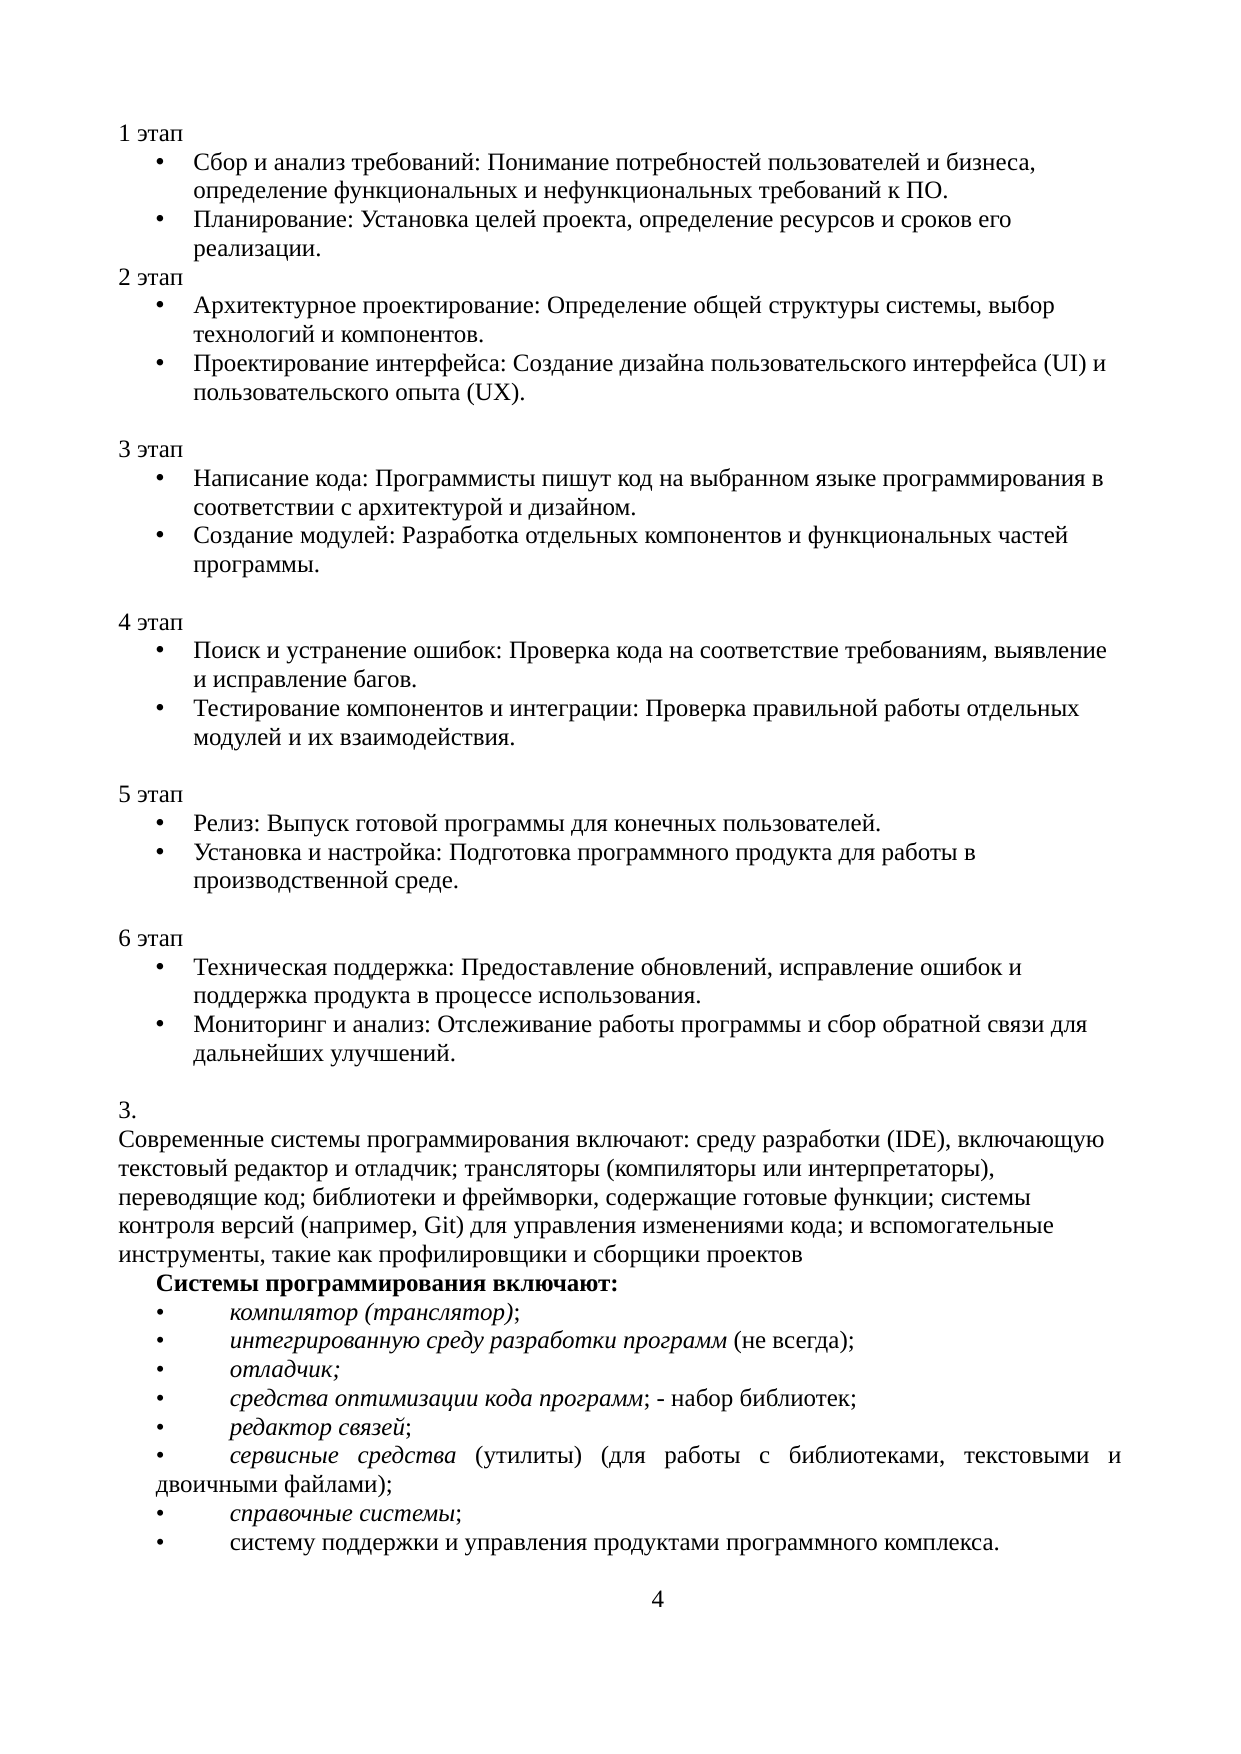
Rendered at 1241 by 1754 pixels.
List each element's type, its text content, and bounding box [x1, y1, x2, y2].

list Современные системы программирования включают: среду разработки (IDE), включающую текстовый редактор и отладчик; трансляторы (компиляторы или интерпретаторы), переводящие код; библиотеки и фреймворки, содержащие готовые функции; системы контроля версий (например, Git) для управления изменениями кода; и вспомогательные инструменты, такие как профилировщики и сборщики проектов [118, 1124, 1122, 1268]
text • средства оптимизации кода программ; - набор библиотек; [156, 1383, 1122, 1412]
text • систему поддержки и управления продуктами программного комплекса. [156, 1527, 1122, 1556]
list Создание модулей: Разработка отдельных компонентов и функциональных частей программы. [156, 521, 1122, 578]
list Планирование: Установка целей проекта, определение ресурсов и сроков его реализации. [156, 204, 1122, 262]
list 3 этап [118, 434, 1122, 463]
list Проектирование интерфейса: Создание дизайна пользовательского интерфейса (UI) и пользовательского опыта (UX). [156, 348, 1122, 406]
list Техническая поддержка: Предоставление обновлений, исправление ошибок и поддержка продукта в процессе использования. [156, 952, 1122, 1009]
text • сервисные средства (утилиты) (для работы с библиотеками, текстовыми и двоичными файлами); [156, 1441, 1122, 1498]
list 1 этап [118, 118, 1122, 147]
list 4 [193, 1584, 1122, 1613]
text • компилятор (транслятор); [156, 1297, 1122, 1326]
text • справочные системы; [156, 1498, 1122, 1527]
text • редактор связей; [156, 1412, 1122, 1441]
list 5 этап [118, 779, 1122, 808]
list Мониторинг и анализ: Отслеживание работы программы и сбор обратной связи для дальнейших улучшений. [156, 1009, 1122, 1067]
text • отладчик; [156, 1354, 1122, 1383]
text • интегрированную среду разработки программ (не всегда); [156, 1326, 1122, 1354]
list Релиз: Выпуск готовой программы для конечных пользователей. [156, 808, 1122, 837]
list Тестирование компонентов и интеграции: Проверка правильной работы отдельных модулей и их взаимодействия. [156, 693, 1122, 751]
list Архитектурное проектирование: Определение общей структуры системы, выбор технологий и компонентов. [156, 291, 1122, 348]
list Написание кода: Программисты пишут код на выбранном языке программирования в соответствии с архитектурой и дизайном. [156, 463, 1122, 521]
list 3. [118, 1096, 1122, 1124]
list Сбор и анализ требований: Понимание потребностей пользователей и бизнеса, определение функциональных и нефункциональных требований к ПО. [156, 147, 1122, 204]
list Поиск и устранение ошибок: Проверка кода на соответствие требованиям, выявление и исправление багов. [156, 636, 1122, 693]
list 4 этап [118, 607, 1122, 636]
text Системы программирования включают: [156, 1268, 1122, 1297]
list 6 этап [118, 923, 1122, 952]
list 2 этап [118, 262, 1122, 291]
list Установка и настройка: Подготовка программного продукта для работы в производственной среде. [156, 837, 1122, 894]
